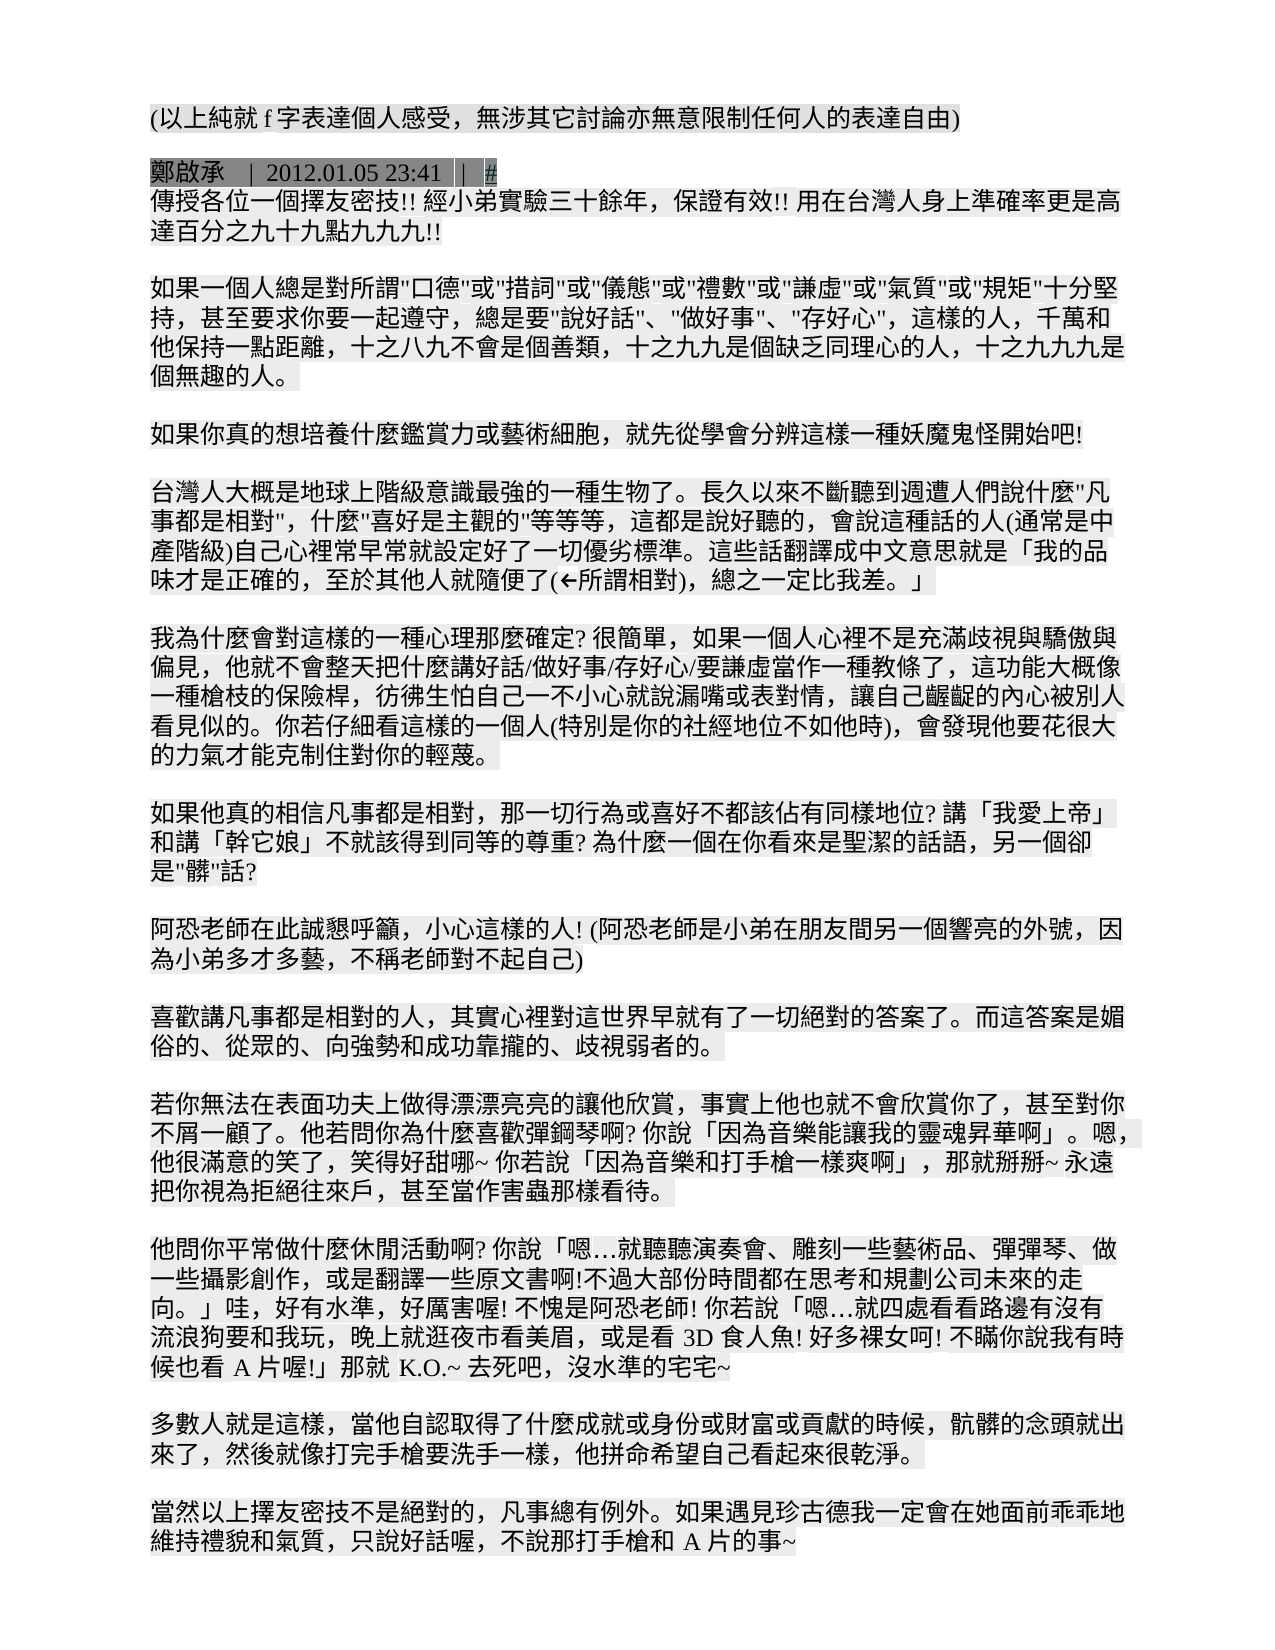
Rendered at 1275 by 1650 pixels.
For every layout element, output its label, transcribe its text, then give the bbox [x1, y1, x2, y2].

text 罵甚麼都可以，但是f字(不管是who’s mother)明白就是一個男性沙文文化下的產物，在一個女性聽來是非常刺耳的。這種大家習以為常以為隨口說說無妨，我相信與所有戰爭之下，道德無所節制之時，女性往往成為洩恨與報復對象這種可悲現象絕對具有關聯。(當然，罵人豬八戒和我們每天屠殺豬隻也有絕對關聯，但是豬既然聽不懂就算了；我不吃豬，但也改不了常罵人豬八戒的習慣) 當然我不會去限制一個藝術家如何創作或一個人選擇怎麼呈現自己；只是這些人也應該明白，一個人再怎麼厲害也脫離不了社會的建構力量，除非具有高度的自覺和敏感度。 生為一個知道自己理應還是個頂天立地、具有完整人格的"人"的女性，被迫活在這種鋪天蓋地貶抑和歧視女性的社會真的是件很痛苦的事。 (以上純就f字表達個人感受，無涉其它討論亦無意限制任何人的表達自由) [150, 75, 1125, 133]
text 傳授各位一個擇友密技!! 經小弟實驗三十餘年，保證有效!! 用在台灣人身上準確率更是高達百分之九十九點九九九!! 如果一個人總是對所謂"口德"或"措詞"或"儀態"或"禮數"或"謙虛"或"氣質"或"規矩"十分堅持，甚至要求你要一起遵守，總是要"說好話"、"做好事"、"存好心"，這樣的人，千萬和他保持一點距離，十之八九不會是個善類，十之九九是個缺乏同理心的人，十之九九九是個無趣的人。 如果你真的想培養什麼鑑賞力或藝術細胞，就先從學會分辨這樣一種妖魔鬼怪開始吧! 台灣人大概是地球上階級意識最強的一種生物了。長久以來不斷聽到週遭人們說什麼"凡事都是相對"，什麼"喜好是主觀的"等等等，這都是說好聽的，會說這種話的人(通常是中產階級)自己心裡常早常就設定好了一切優劣標準。這些話翻譯成中文意思就是「我的品味才是正確的，至於其他人就隨便了(←所謂相對)，總之一定比我差。」 我為什麼會對這樣的一種心理那麼確定? 很簡單，如果一個人心裡不是充滿歧視與驕傲與偏見，他就不會整天把什麼講好話/做好事/存好心/要謙虛當作一種教條了，這功能大概像一種槍枝的保險桿，彷彿生怕自己一不小心就說漏嘴或表對情，讓自己齷齪的內心被別人看見似的。你若仔細看這樣的一個人(特別是你的社經地位不如他時)，會發現他要花很大的力氣才能克制住對你的輕蔑。 如果他真的相信凡事都是相對，那一切行為或喜好不都該佔有同樣地位? 講「我愛上帝」和講「幹它娘」不就該得到同等的尊重? 為什麼一個在你看來是聖潔的話語，另一個卻是"髒"話? 阿恐老師在此誠懇呼籲，小心這樣的人! (阿恐老師是小弟在朋友間另一個響亮的外號，因為小弟多才多藝，不稱老師對不起自己) 喜歡講凡事都是相對的人，其實心裡對這世界早就有了一切絕對的答案了。而這答案是媚俗的、從眾的、向強勢和成功靠攏的、歧視弱者的。 若你無法在表面功夫上做得漂漂亮亮的讓他欣賞，事實上他也就不會欣賞你了，甚至對你不屑一顧了。他若問你為什麼喜歡彈鋼琴啊? 你說「因為音樂能讓我的靈魂昇華啊」。嗯，他很滿意的笑了，笑得好甜哪~ 你若說「因為音樂和打手槍一樣爽啊」，那就掰掰~ 永遠把你視為拒絕往來戶，甚至當作害蟲那樣看待。 他問你平常做什麼休閒活動啊? 你說「嗯…就聽聽演奏會、雕刻一些藝術品、彈彈琴、做一些攝影創作，或是翻譯一些原文書啊!不過大部份時間都在思考和規劃公司未來的走向。」哇，好有水準，好厲害喔! 不愧是阿恐老師! 你若說「嗯…就四處看看路邊有沒有流浪狗要和我玩，晚上就逛夜市看美眉，或是看 3D 食人魚! 好多裸女呵! 不瞞你說我有時候也看 A 片喔!」那就 K.O.~ 去死吧，沒水準的宅宅~ 多數人就是這樣，當他自認取得了什麼成就或身份或財富或貢獻的時候，骯髒的念頭就出來了，然後就像打完手槍要洗手一樣，他拼命希望自己看起來很乾淨。 當然以上擇友密技不是絕對的，凡事總有例外。如果遇見珍古德我一定會在她面前乖乖地維持禮貌和氣質，只說好話喔，不說那打手槍和 A 片的事~ 現代人不是常仰天長嘯說找不到真愛或知已嗎? 問題是我們只想要包裝精美的膺品，哪怕只是個空殼。至於內涵或人品或個性，根本就不在我們的視線範圍內。 人生要如何才會快樂，這很難回答，但我們卻很清楚是什麼讓人不快樂。虛榮是快樂最大的敵人。 [150, 187, 1125, 1556]
text 鄭啟承 | 2012.01.05 23:41 | # [150, 158, 1125, 187]
